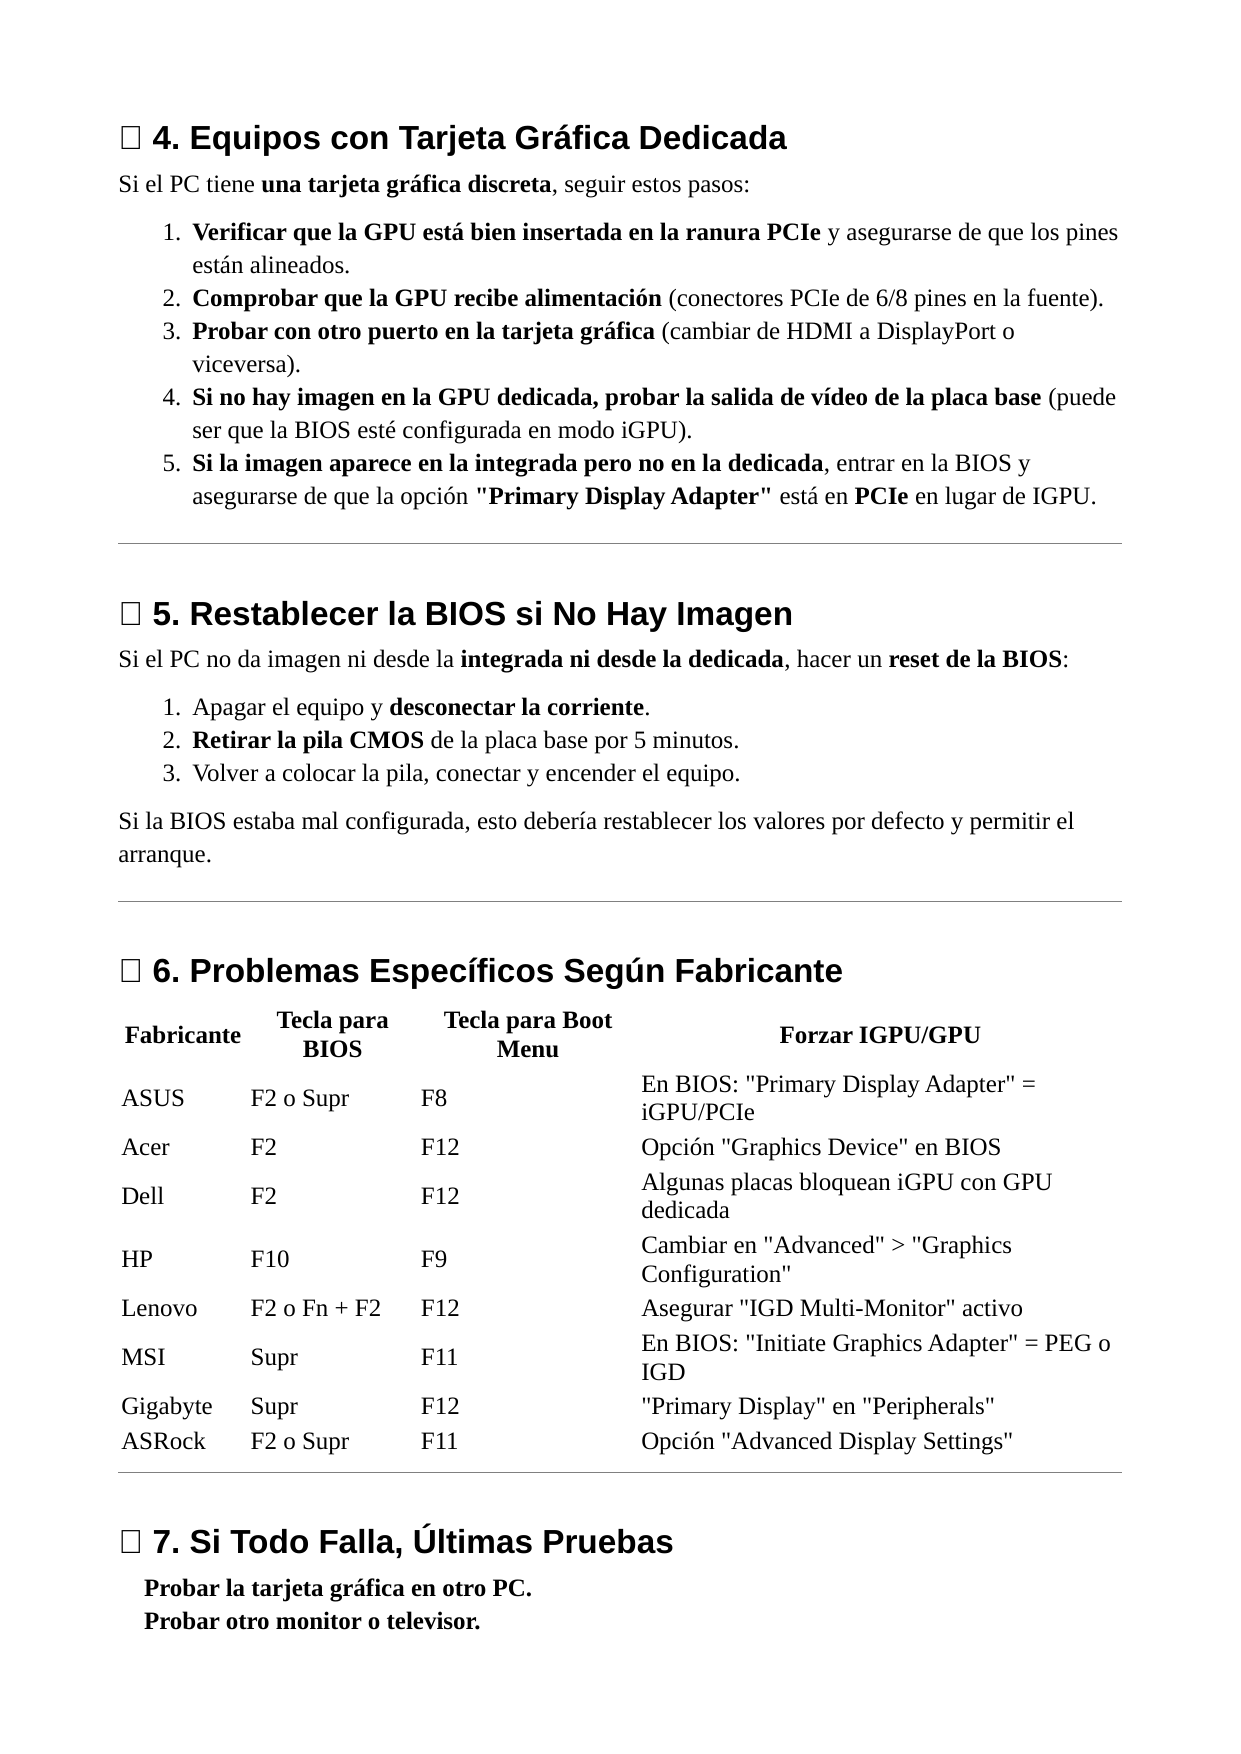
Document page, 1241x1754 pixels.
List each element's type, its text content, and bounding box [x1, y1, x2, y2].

subtitle ✅ 4. Equipos con Tarjeta Gráfica Dedicada [118, 118, 1122, 157]
table_header Fabricante [118, 1003, 247, 1066]
table_cell En BIOS: "Initiate Graphics Adapter" = PEG o IGD [638, 1325, 1122, 1388]
table_cell "Primary Display" en "Peripherals" [638, 1388, 1122, 1423]
text Si el PC no da imagen ni desde la integrada ni desde la dedicada, hacer un reset de la BIOS: [118, 644, 1122, 673]
table_cell Lenovo [118, 1290, 247, 1325]
table_cell Algunas placas bloquean iGPU con GPU dedicada [638, 1164, 1122, 1227]
table_cell F10 [248, 1227, 418, 1290]
table_header Forzar IGPU/GPU [638, 1003, 1122, 1066]
subtitle ✅ 6. Problemas Específicos Según Fabricante [118, 951, 1122, 990]
table_cell F12 [418, 1290, 638, 1325]
table_cell Supr [248, 1388, 418, 1423]
table_cell Asegurar "IGD Multi-Monitor" activo [638, 1290, 1122, 1325]
text Si el PC tiene una tarjeta gráfica discreta, seguir estos pasos: [118, 169, 1122, 198]
list Comprobar que la GPU recibe alimentación (conectores PCIe de 6/8 pines en la fuente). [162, 283, 1122, 311]
table_cell F12 [418, 1164, 638, 1227]
table_cell Opción "Advanced Display Settings" [638, 1423, 1122, 1457]
table_cell F2 o Supr [248, 1066, 418, 1129]
table_cell F2 o Fn + F2 [248, 1290, 418, 1325]
text Si la BIOS estaba mal configurada, esto debería restablecer los valores por defecto y permitir el arranque. [118, 806, 1122, 867]
table_cell F2 [248, 1129, 418, 1164]
table_cell F12 [418, 1129, 638, 1164]
table_cell F9 [418, 1227, 638, 1290]
table_cell F11 [418, 1423, 638, 1457]
table_cell Gigabyte [118, 1388, 247, 1423]
table_cell F12 [418, 1388, 638, 1423]
table_cell F8 [418, 1066, 638, 1129]
table_cell ASUS [118, 1066, 247, 1129]
table_header Tecla para Boot Menu [418, 1003, 638, 1066]
subtitle ✅ 5. Restablecer la BIOS si No Hay Imagen [118, 593, 1122, 632]
table_cell Opción "Graphics Device" en BIOS [638, 1129, 1122, 1164]
table_cell Dell [118, 1164, 247, 1227]
list Retirar la pila CMOS de la placa base por 5 minutos. [162, 725, 1122, 754]
table_cell F2 o Supr [248, 1423, 418, 1457]
table_cell F11 [418, 1325, 638, 1388]
table_cell ASRock [118, 1423, 247, 1457]
list Si no hay imagen en la GPU dedicada, probar la salida de vídeo de la placa base (puede ser que la BIOS esté configurada en modo iGPU). [162, 382, 1122, 443]
text 🔲 Probar la tarjeta gráfica en otro PC. 🔲 Probar otro monitor o televisor. [118, 1573, 1122, 1635]
table_cell F2 [248, 1164, 418, 1227]
list Verificar que la GPU está bien insertada en la ranura PCIe y asegurarse de que los pines están alineados. [162, 217, 1122, 278]
table_cell Cambiar en "Advanced" > "Graphics Configuration" [638, 1227, 1122, 1290]
table_header Tecla para BIOS [248, 1003, 418, 1066]
table_cell En BIOS: "Primary Display Adapter" = iGPU/PCIe [638, 1066, 1122, 1129]
list Probar con otro puerto en la tarjeta gráfica (cambiar de HDMI a DisplayPort o viceversa). [162, 316, 1122, 377]
table_cell Acer [118, 1129, 247, 1164]
subtitle ✅ 7. Si Todo Falla, Últimas Pruebas [118, 1522, 1122, 1561]
table_cell MSI [118, 1325, 247, 1388]
table_cell HP [118, 1227, 247, 1290]
list Si la imagen aparece en la integrada pero no en la dedicada, entrar en la BIOS y asegurarse de que la opción "Primary Display Adapter" está en PCIe en lugar de IGPU. [162, 448, 1122, 509]
list Apagar el equipo y desconectar la corriente. [162, 692, 1122, 721]
table_cell Supr [248, 1325, 418, 1388]
list Volver a colocar la pila, conectar y encender el equipo. [162, 758, 1122, 787]
